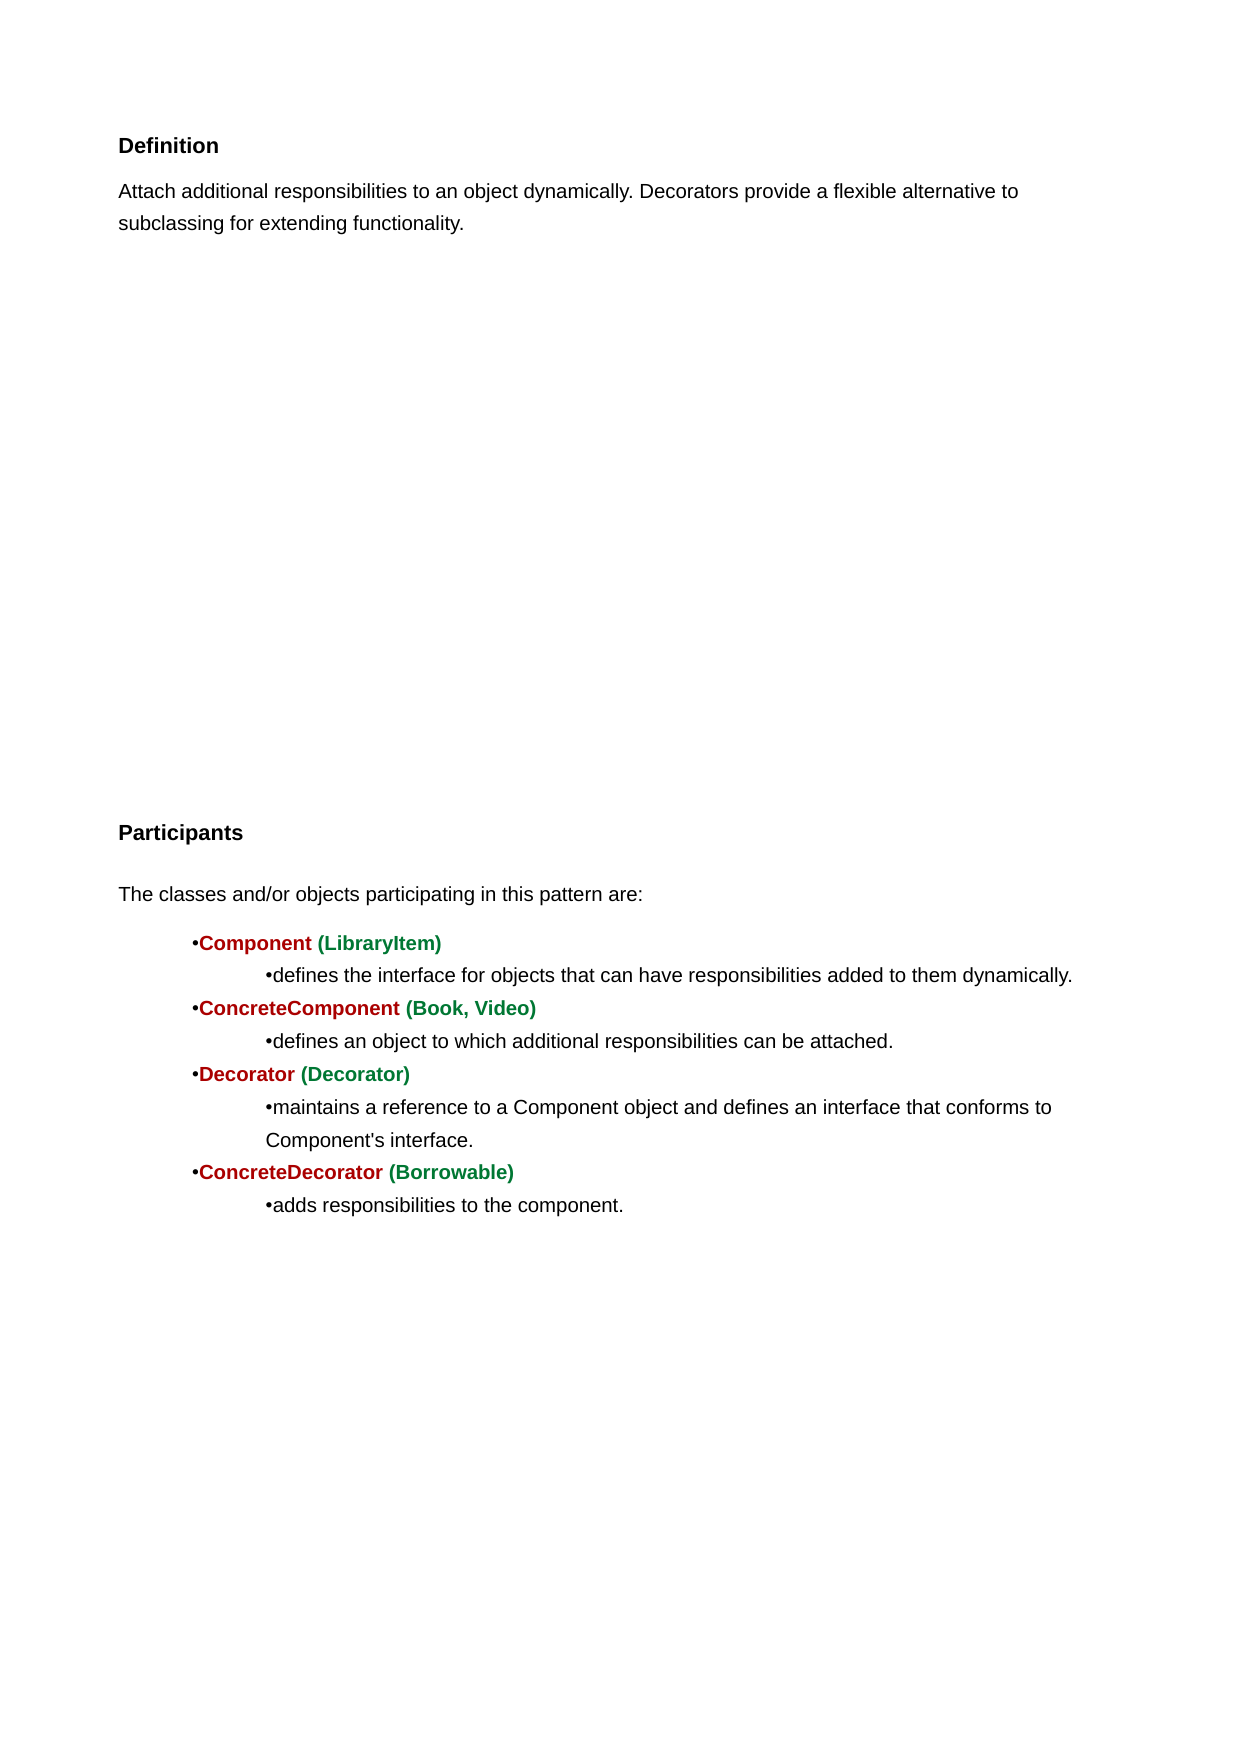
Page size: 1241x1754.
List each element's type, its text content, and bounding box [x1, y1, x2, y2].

text The classes and/or objects participating in this pattern are: [118, 873, 1122, 906]
list ConcreteComponent (Book, Video) [118, 987, 1122, 1020]
subtitle Participants [118, 812, 1122, 845]
text Attach additional responsibilities to an object dynamically. Decorators provide a flexible alternative to subclassing for extending functionality. [118, 170, 1122, 236]
list maintains a reference to a Component object and defines an interface that conforms to Component's interface. [118, 1086, 1122, 1151]
list Component (LibraryItem) [118, 922, 1122, 954]
list ConcreteDecorator (Borrowable) [118, 1151, 1122, 1184]
subtitle Definition [118, 133, 1122, 158]
list defines an object to which additional responsibilities can be attached. [118, 1020, 1122, 1053]
list adds responsibilities to the component. [118, 1184, 1122, 1217]
list Decorator (Decorator) [118, 1053, 1122, 1086]
list defines the interface for objects that can have responsibilities added to them dynamically. [118, 954, 1122, 987]
